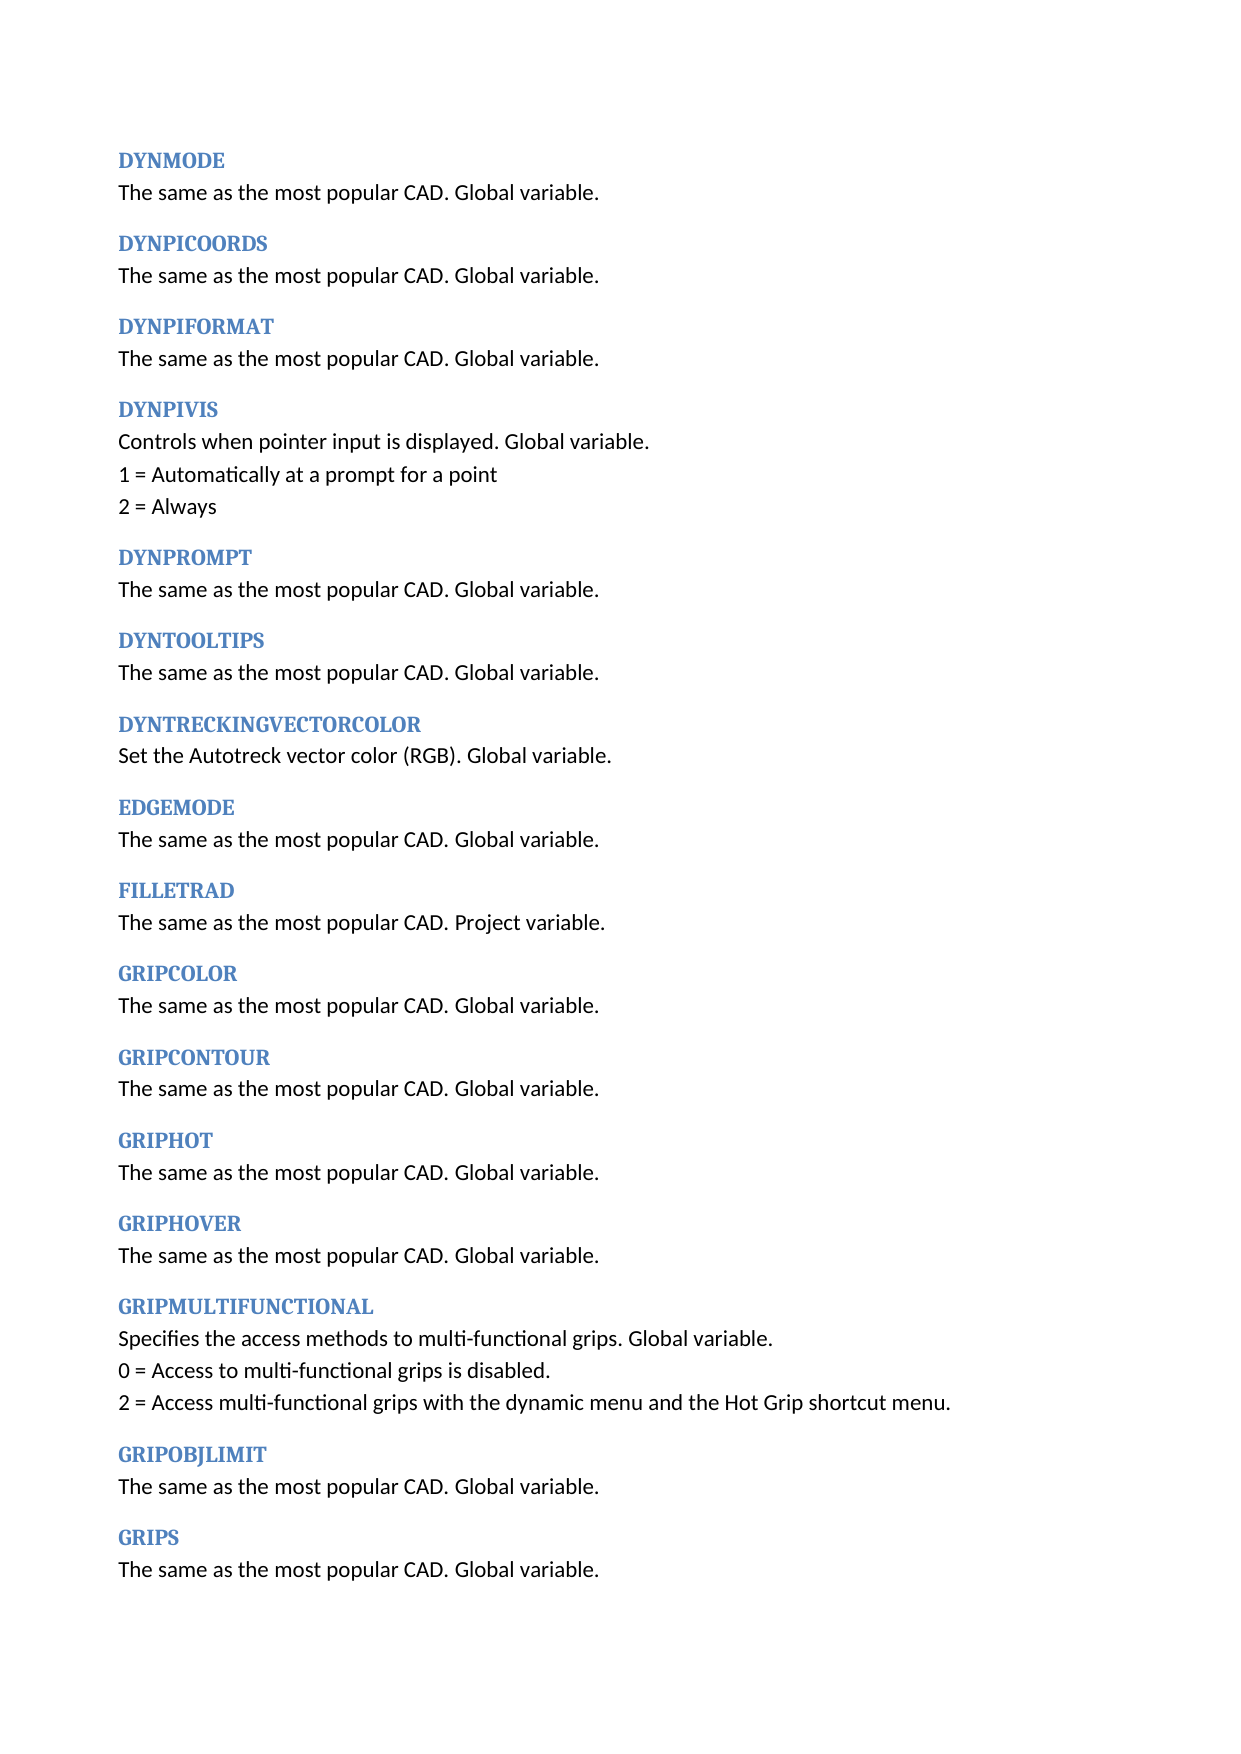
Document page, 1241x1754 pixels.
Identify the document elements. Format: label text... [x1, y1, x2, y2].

text The same as the most popular CAD. Global variable. [118, 575, 1122, 603]
text The same as the most popular CAD. Global variable. [118, 1472, 1122, 1500]
subtitle DYNTRECKINGVECTORCOLOR [118, 711, 1122, 738]
text The same as the most popular CAD. Global variable. [118, 658, 1122, 686]
subtitle DYNTOOLTIPS [118, 628, 1122, 654]
subtitle GRIPS [118, 1525, 1122, 1551]
subtitle DYNPICOORDS [118, 231, 1122, 257]
subtitle DYNPIVIS [118, 397, 1122, 424]
subtitle GRIPMULTIFUNCTIONAL [118, 1294, 1122, 1320]
text The same as the most popular CAD. Global variable. [118, 1074, 1122, 1102]
text The same as the most popular CAD. Global variable. [118, 1555, 1122, 1583]
text The same as the most popular CAD. Global variable. [118, 991, 1122, 1019]
subtitle GRIPHOVER [118, 1211, 1122, 1237]
subtitle GRIPCONTOUR [118, 1044, 1122, 1071]
text The same as the most popular CAD. Global variable. [118, 1158, 1122, 1186]
text The same as the most popular CAD. Global variable. [118, 825, 1122, 853]
text Set the Autotreck vector color (RGB). Global variable. [118, 742, 1122, 769]
text Specifies the access methods to multi-functional grips. Global variable. 0 = Access to multi-functional grips is disabled. 2 = Access multi-functional grips with the dynamic menu and the Hot Grip shortcut menu. [118, 1324, 1122, 1417]
subtitle FILLETRAD [118, 878, 1122, 904]
subtitle DYNMODE [118, 148, 1122, 174]
text The same as the most popular CAD. Global variable. [118, 1241, 1122, 1269]
subtitle EDGEMODE [118, 794, 1122, 821]
subtitle DYNPROMPT [118, 545, 1122, 571]
subtitle DYNPIFORMAT [118, 314, 1122, 340]
subtitle GRIPOBJLIMIT [118, 1442, 1122, 1468]
text The same as the most popular CAD. Global variable. [118, 178, 1122, 206]
subtitle GRIPHOT [118, 1127, 1122, 1154]
text The same as the most popular CAD. Project variable. [118, 908, 1122, 936]
subtitle GRIPCOLOR [118, 961, 1122, 987]
text The same as the most popular CAD. Global variable. [118, 261, 1122, 289]
text The same as the most popular CAD. Global variable. [118, 344, 1122, 372]
text Controls when pointer input is displayed. Global variable. 1 = Automatically at a prompt for a point 2 = Always [118, 427, 1122, 520]
